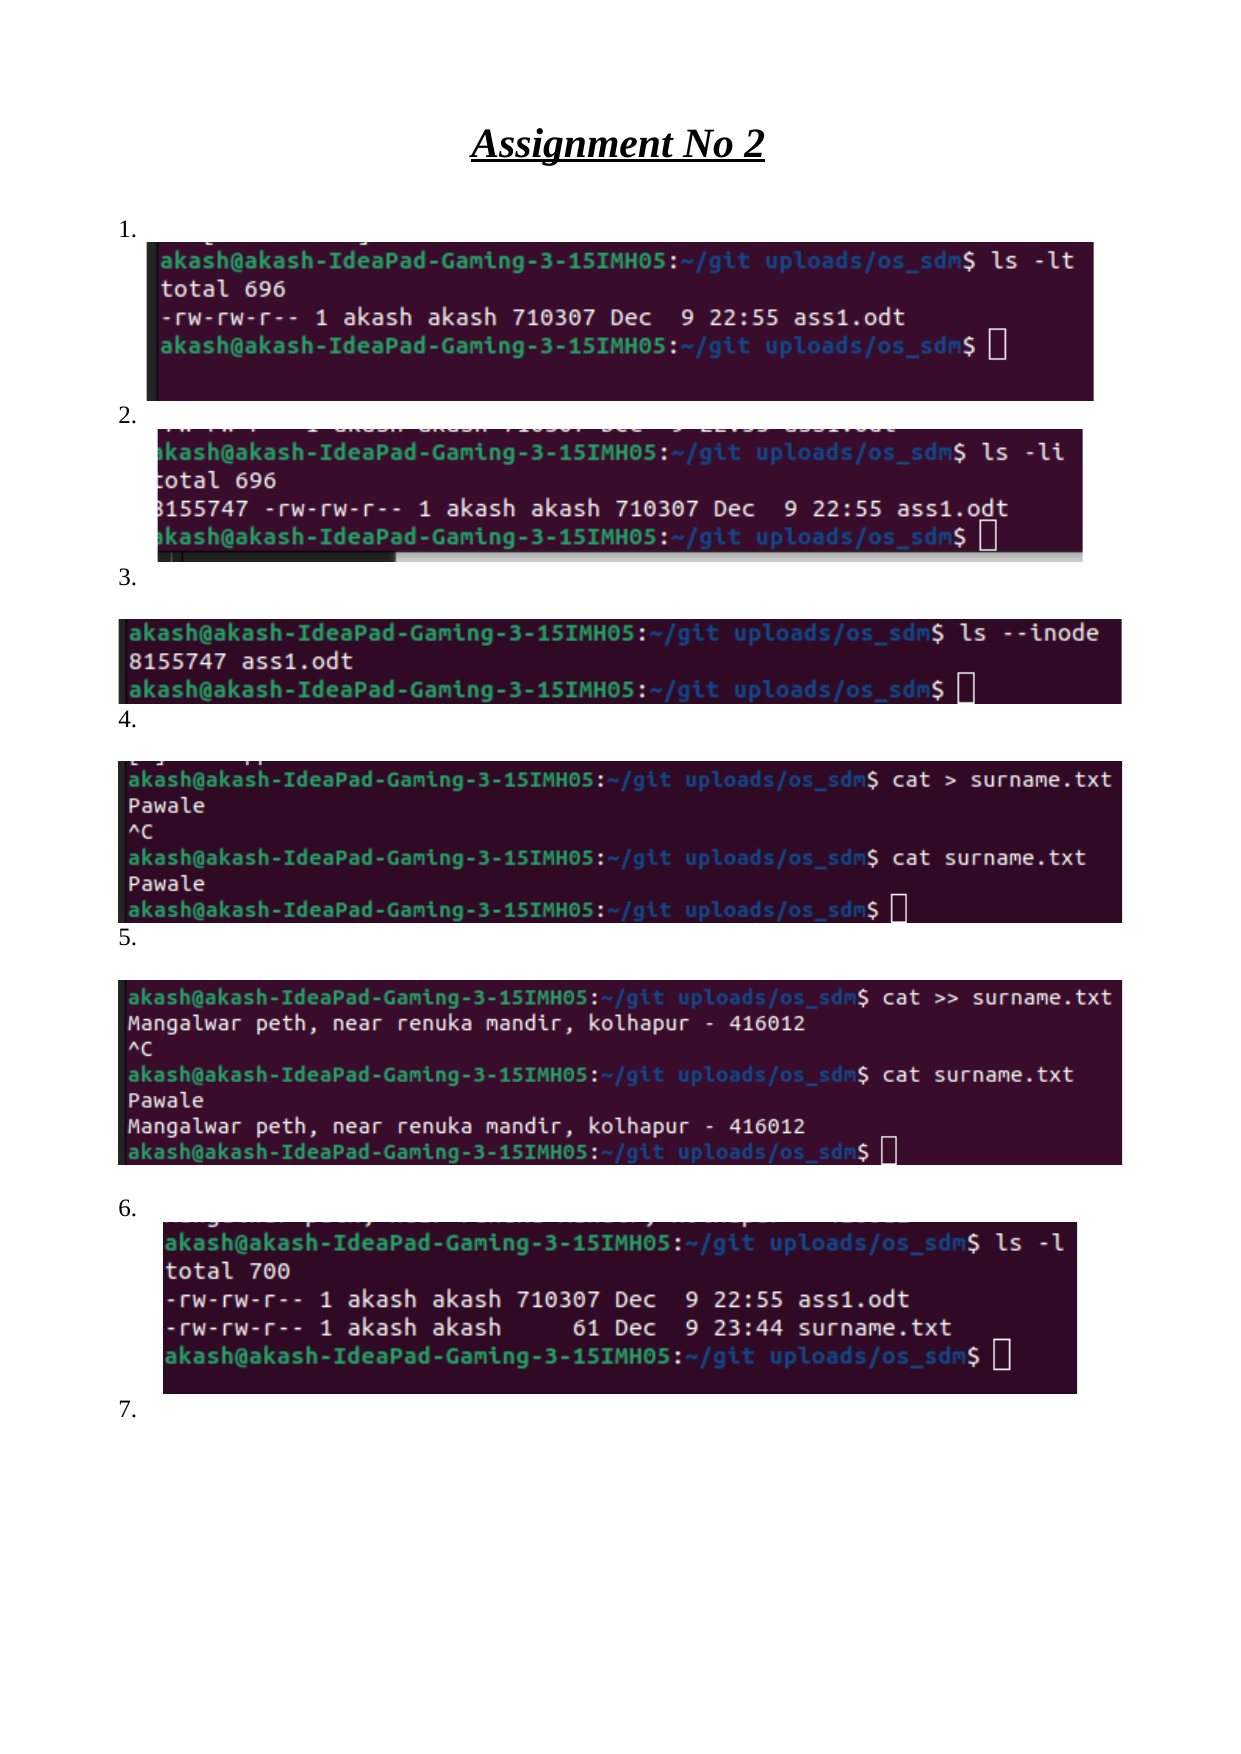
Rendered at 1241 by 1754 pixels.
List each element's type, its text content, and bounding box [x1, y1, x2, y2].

picture [146, 242, 1094, 401]
text 5. [118, 923, 1122, 951]
text 4. [118, 704, 1122, 733]
picture [163, 1222, 1078, 1394]
text 6. [118, 1193, 1122, 1222]
picture [118, 980, 1123, 1165]
text 7. [118, 1222, 1122, 1423]
picture [157, 429, 1083, 562]
text 1. [118, 214, 1122, 243]
text Assignment No 2 [118, 118, 1122, 166]
text 2. [118, 243, 1122, 429]
picture [118, 619, 1122, 704]
picture [118, 761, 1123, 923]
text 3. [118, 429, 1122, 591]
